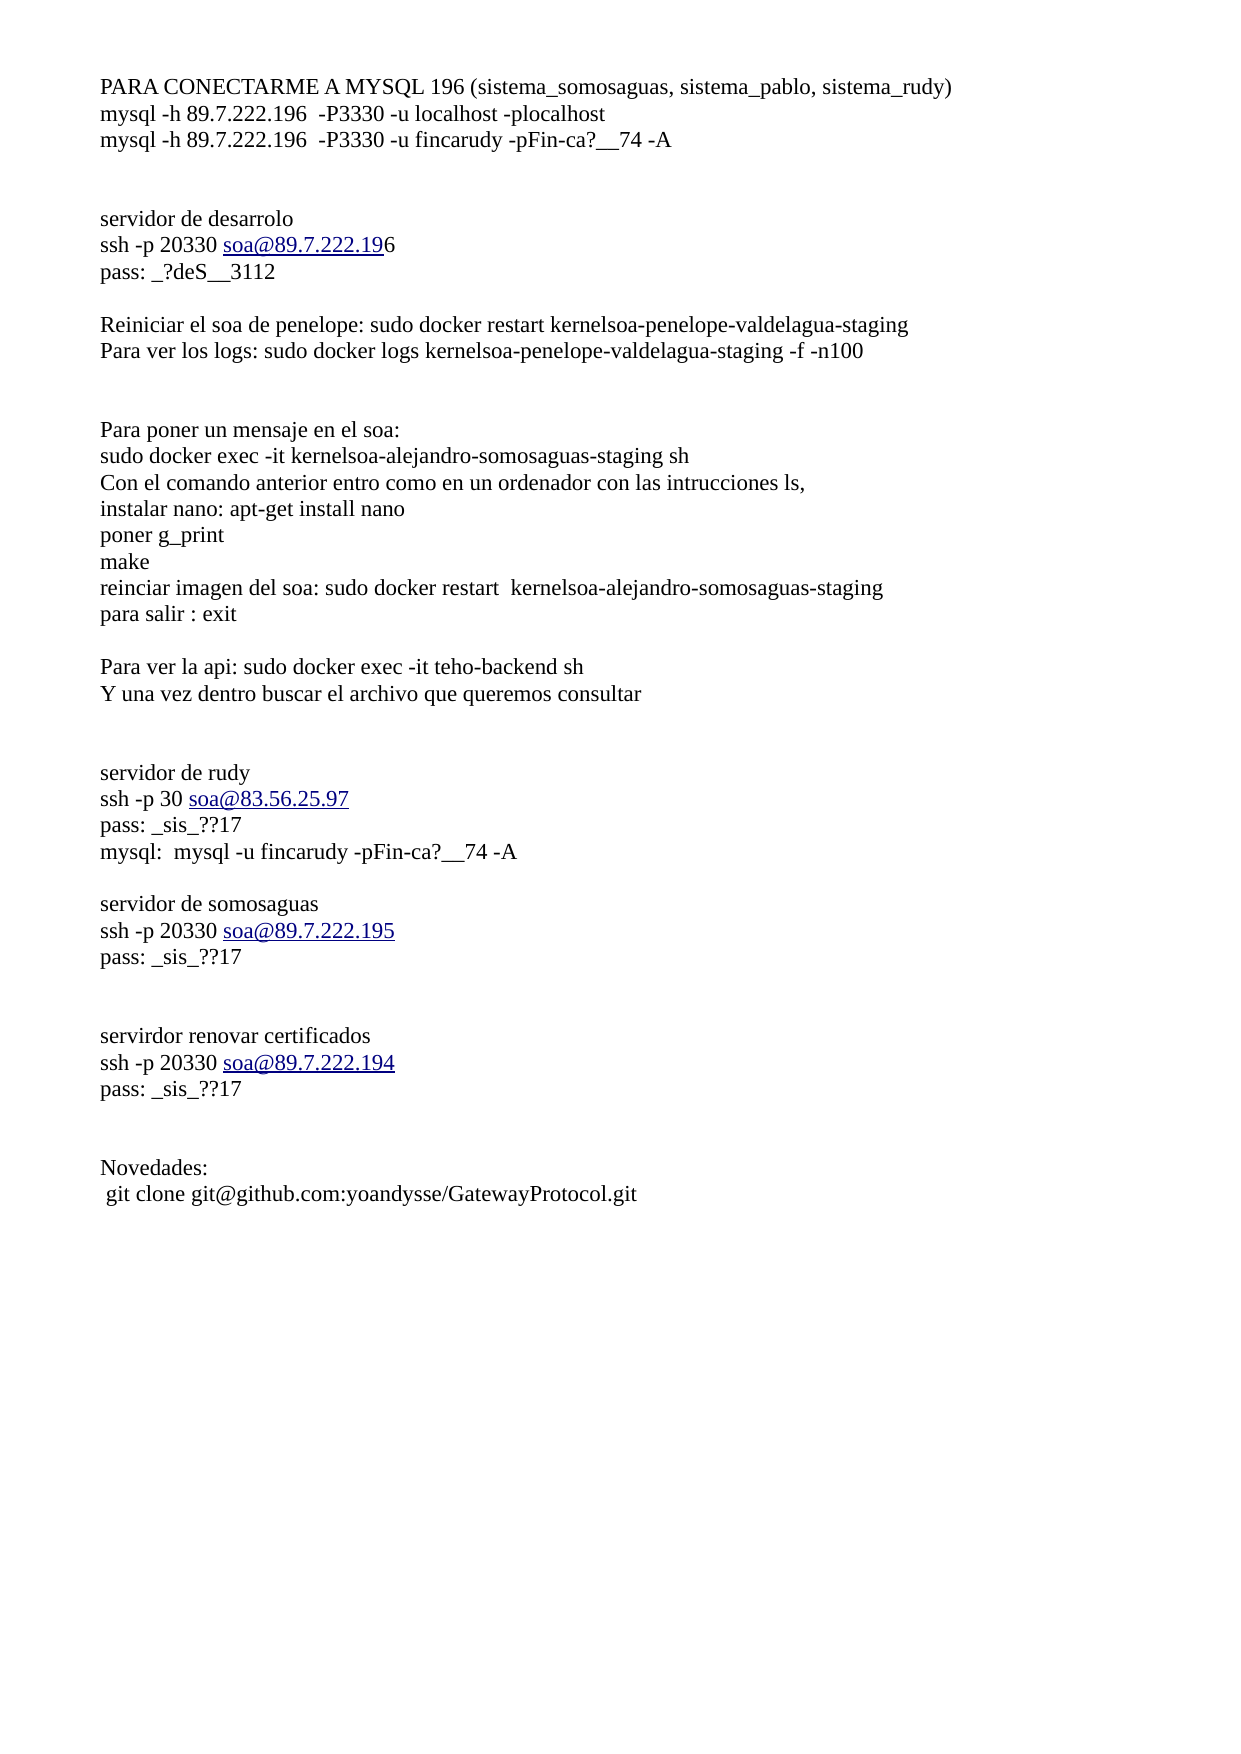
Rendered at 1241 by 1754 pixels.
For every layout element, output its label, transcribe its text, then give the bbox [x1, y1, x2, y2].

text ssh -p 20330 soa@89.7.222.196 [100, 232, 1162, 258]
text mysql: mysql -u fincarudy -pFin-ca?__74 -A [100, 838, 1162, 864]
text Novedades: [100, 1154, 1162, 1180]
text PARA CONECTARME A MYSQL 196 (sistema_somosaguas, sistema_pablo, sistema_rudy) [100, 73, 1162, 100]
text pass: _sis_??17 [100, 1075, 1162, 1101]
text reinciar imagen del soa: sudo docker restart kernelsoa-alejandro-somosaguas-staging [100, 574, 1162, 601]
text git clone git@github.com:yoandysse/GatewayProtocol.git [100, 1180, 1162, 1207]
text ssh -p 30 soa@83.56.25.97 [100, 785, 1162, 811]
text Para poner un mensaje en el soa: [100, 416, 1162, 442]
text ssh -p 20330 soa@89.7.222.194 [100, 1048, 1162, 1075]
text Para ver la api: sudo docker exec -it teho-backend sh [100, 653, 1162, 679]
text servirdor renovar certificados [100, 1022, 1162, 1048]
text mysql -h 89.7.222.196 -P3330 -u fincarudy -pFin-ca?__74 -A [100, 126, 1162, 152]
text pass: _?deS__3112 [100, 258, 1162, 284]
text mysql -h 89.7.222.196 -P3330 -u localhost -plocalhost [100, 100, 1162, 126]
text poner g_print [100, 521, 1162, 548]
text Y una vez dentro buscar el archivo que queremos consultar [100, 679, 1162, 706]
text Reiniciar el soa de penelope: sudo docker restart kernelsoa-penelope-valdelagua-staging [100, 311, 1162, 337]
text instalar nano: apt-get install nano [100, 495, 1162, 521]
text para salir : exit [100, 601, 1162, 627]
text pass: _sis_??17 [100, 943, 1162, 969]
text servidor de desarrolo [100, 205, 1162, 232]
text servidor de somosaguas [100, 890, 1162, 917]
text Para ver los logs: sudo docker logs kernelsoa-penelope-valdelagua-staging -f -n100 [100, 337, 1162, 363]
text ssh -p 20330 soa@89.7.222.195 [100, 917, 1162, 943]
text sudo docker exec -it kernelsoa-alejandro-somosaguas-staging sh [100, 442, 1162, 469]
text pass: _sis_??17 [100, 811, 1162, 838]
text servidor de rudy [100, 759, 1162, 785]
text make [100, 548, 1162, 574]
text Con el comando anterior entro como en un ordenador con las intrucciones ls, [100, 469, 1162, 495]
